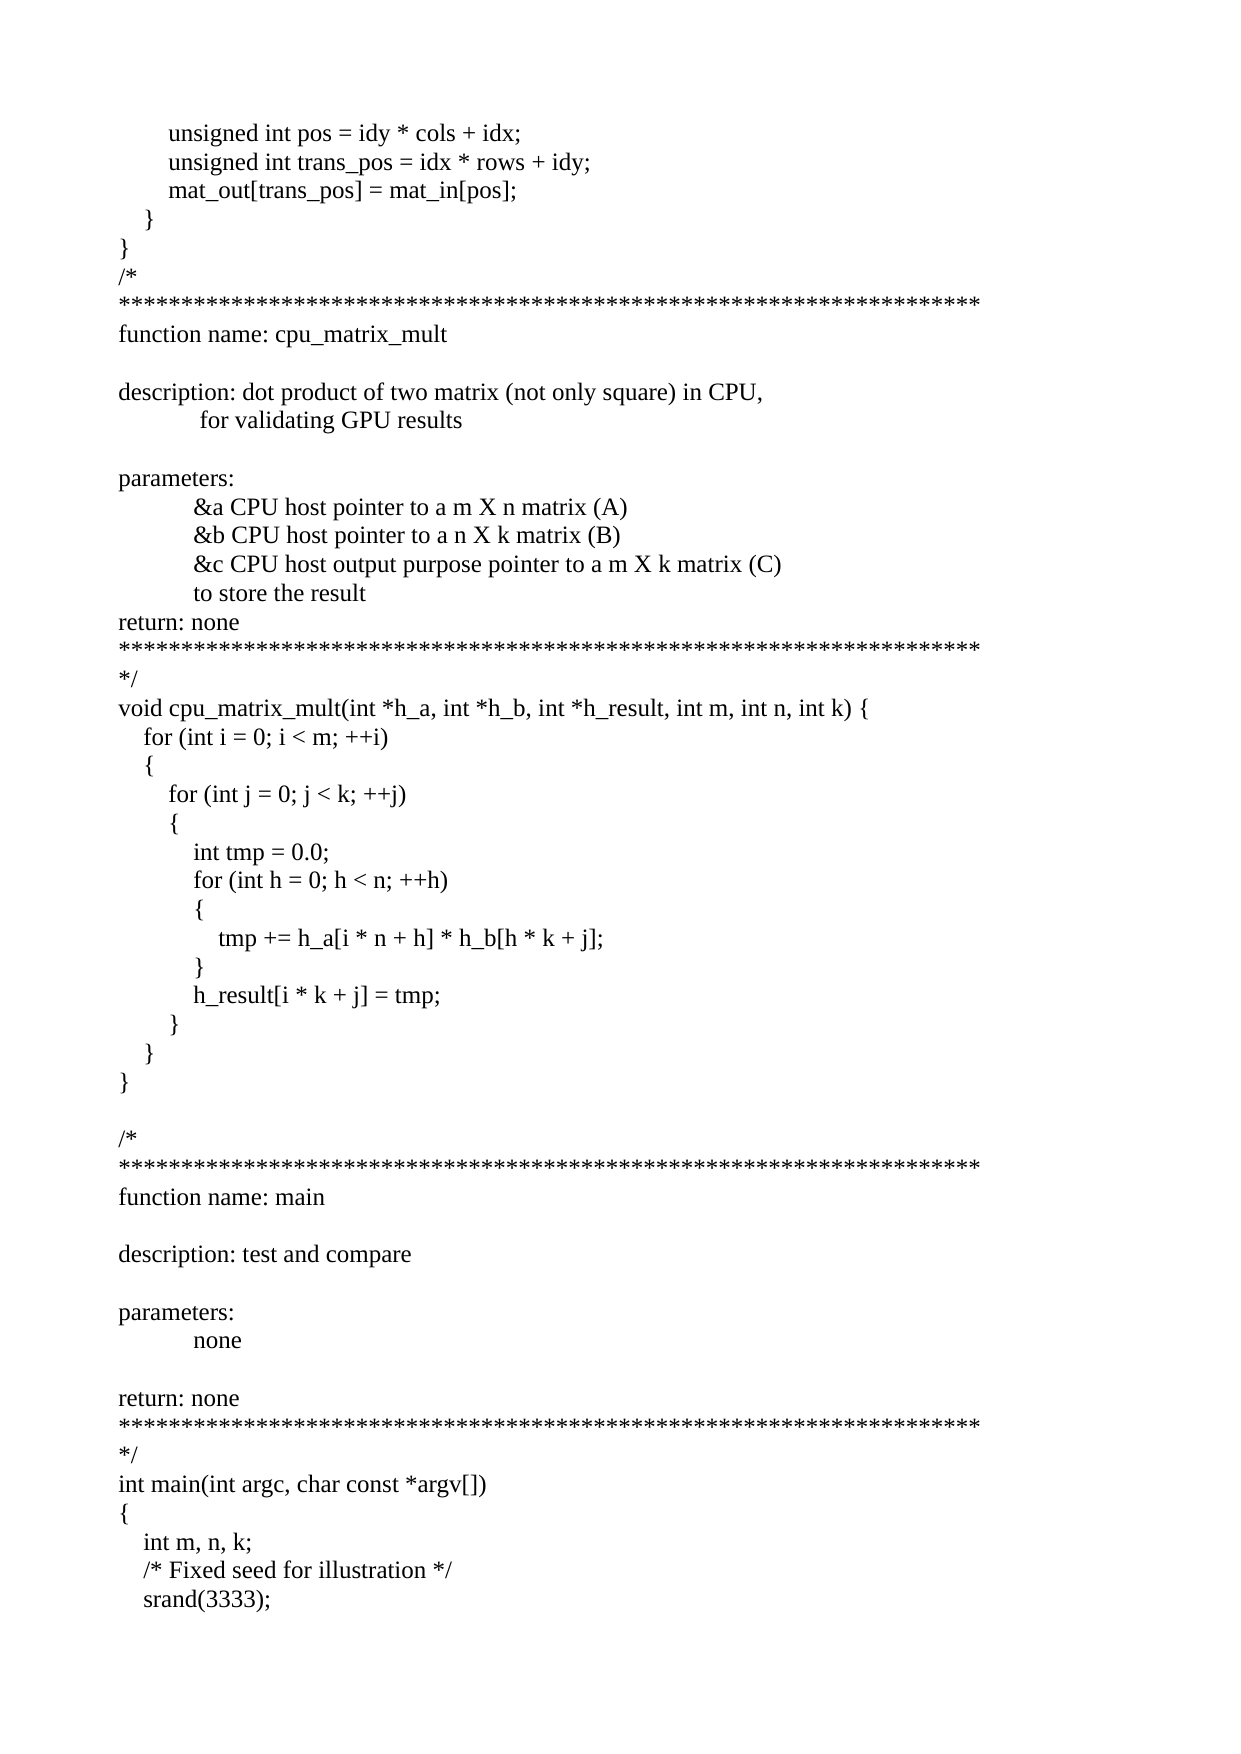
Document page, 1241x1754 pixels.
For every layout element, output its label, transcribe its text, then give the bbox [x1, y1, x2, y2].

text /* Fixed seed for illustration */ [118, 1556, 1122, 1584]
text for (int i = 0; i < m; ++i) [118, 722, 1122, 751]
text ********************************************************************* [118, 1412, 1122, 1441]
text return: none [118, 1383, 1122, 1412]
text &c CPU host output purpose pointer to a m X k matrix (C) [118, 549, 1122, 578]
text } [118, 1009, 1122, 1038]
text } [118, 1038, 1122, 1067]
text { [118, 894, 1122, 923]
text /* [118, 262, 1122, 291]
text /* [118, 1124, 1122, 1153]
text &a CPU host pointer to a m X n matrix (A) [118, 492, 1122, 521]
text int main(int argc, char const *argv[]) [118, 1469, 1122, 1498]
text ********************************************************************* [118, 1153, 1122, 1182]
text int tmp = 0.0; [118, 837, 1122, 866]
text tmp += h_a[i * n + h] * h_b[h * k + j]; [118, 923, 1122, 952]
text { [118, 751, 1122, 779]
text function name: main [118, 1182, 1122, 1211]
text unsigned int pos = idy * cols + idx; [118, 118, 1122, 147]
text function name: cpu_matrix_mult [118, 319, 1122, 348]
text ********************************************************************* [118, 291, 1122, 319]
text int m, n, k; [118, 1527, 1122, 1556]
text return: none [118, 607, 1122, 636]
text { [118, 1498, 1122, 1527]
text h_result[i * k + j] = tmp; [118, 981, 1122, 1009]
text { [118, 808, 1122, 837]
text description: test and compare [118, 1239, 1122, 1268]
text } [118, 1067, 1122, 1096]
text parameters: [118, 463, 1122, 492]
text mat_out[trans_pos] = mat_in[pos]; [118, 176, 1122, 204]
text for (int j = 0; j < k; ++j) [118, 779, 1122, 808]
text for (int h = 0; h < n; ++h) [118, 866, 1122, 894]
text */ [118, 664, 1122, 693]
text description: dot product of two matrix (not only square) in CPU, [118, 377, 1122, 406]
text unsigned int trans_pos = idx * rows + idy; [118, 147, 1122, 176]
text } [118, 233, 1122, 262]
text to store the result [118, 578, 1122, 607]
text } [118, 952, 1122, 981]
text ********************************************************************* [118, 636, 1122, 664]
text none [118, 1326, 1122, 1354]
text srand(3333); [118, 1584, 1122, 1613]
text } [118, 204, 1122, 233]
text &b CPU host pointer to a n X k matrix (B) [118, 521, 1122, 549]
text void cpu_matrix_mult(int *h_a, int *h_b, int *h_result, int m, int n, int k) { [118, 693, 1122, 722]
text for validating GPU results [118, 406, 1122, 434]
text parameters: [118, 1297, 1122, 1326]
text */ [118, 1441, 1122, 1469]
